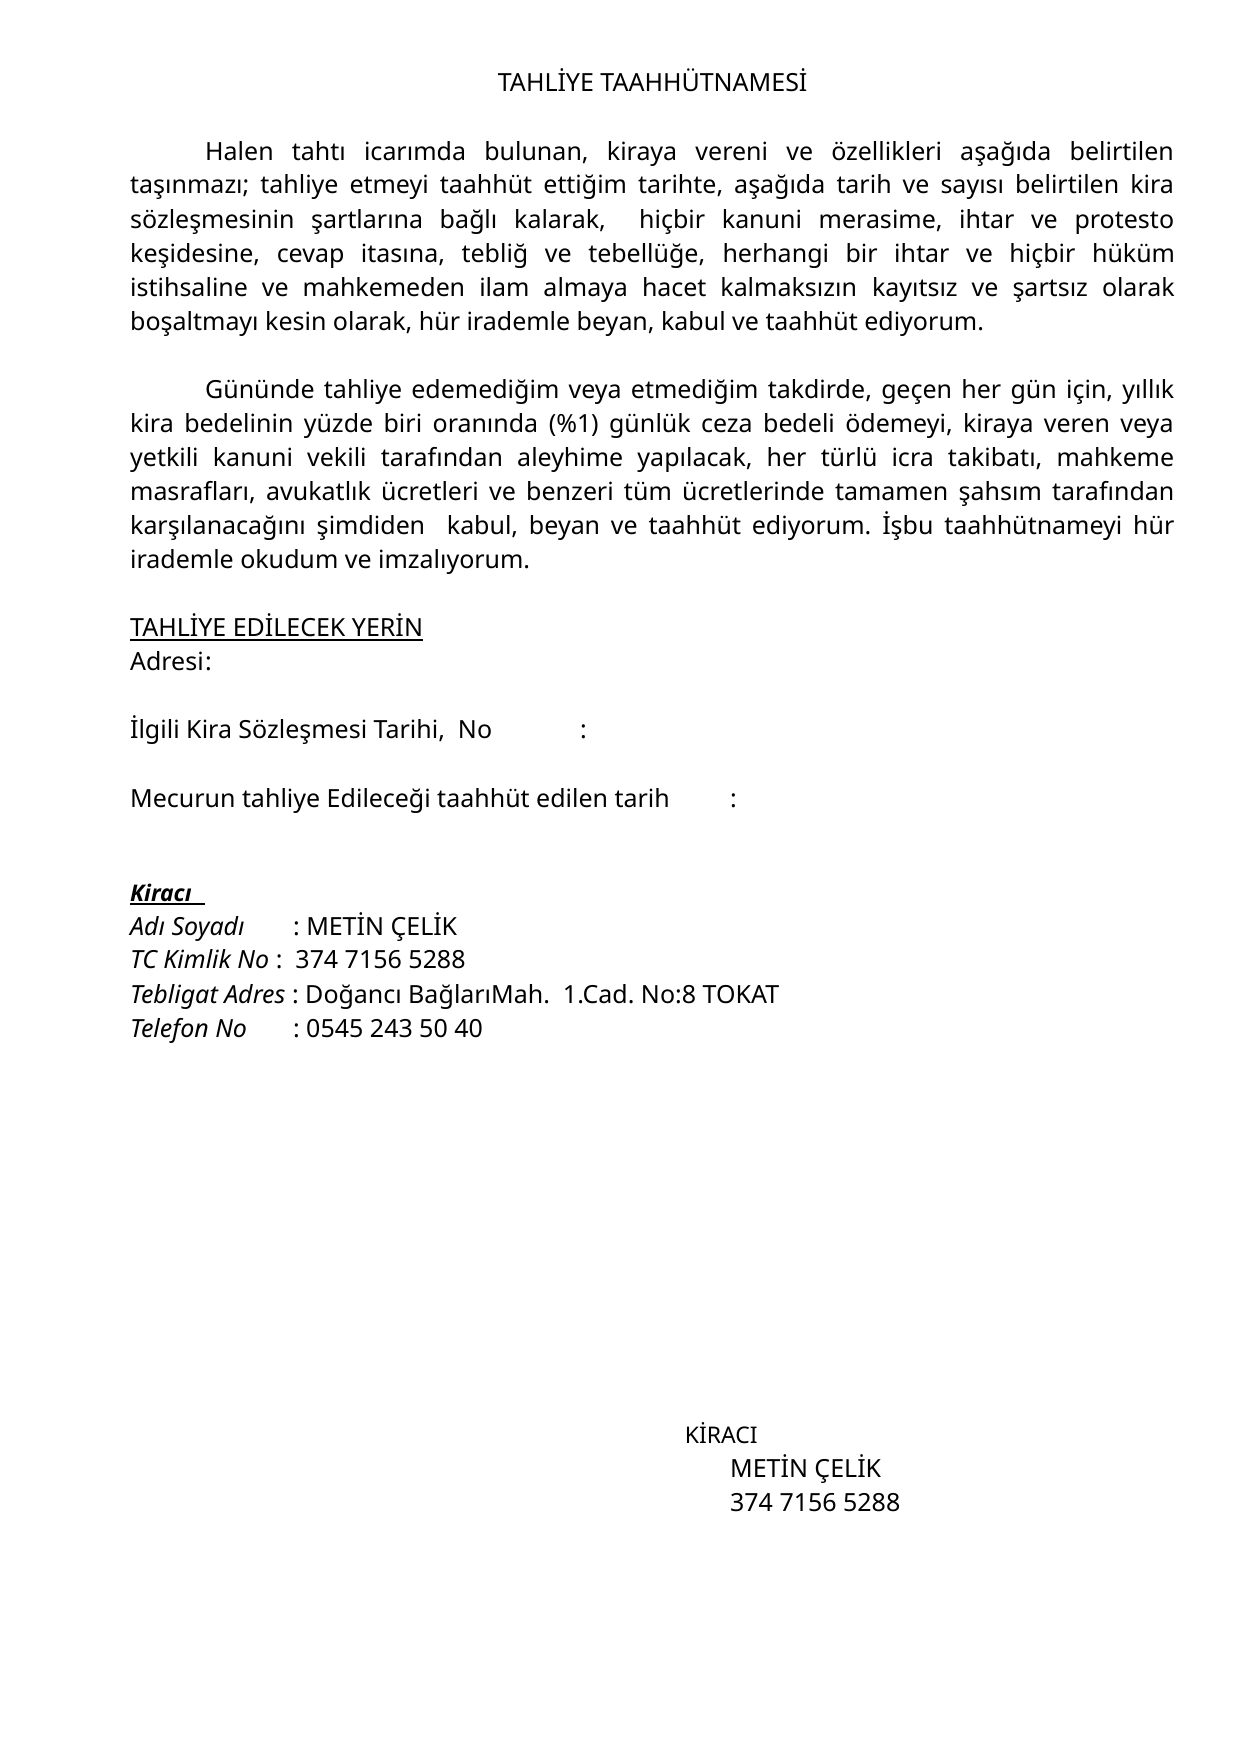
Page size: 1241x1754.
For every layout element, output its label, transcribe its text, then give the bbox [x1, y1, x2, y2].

text TC Kimlik No : 374 7156 5288 [130, 942, 1175, 976]
text Tebligat Adres : Doğancı BağlarıMah. 1.Cad. No:8 TOKAT [130, 976, 1175, 1010]
text TAHLİYE EDİLECEK YERİN [130, 610, 1175, 644]
text METİN ÇELİK [130, 1451, 1175, 1485]
text Telefon No : 0545 243 50 40 [130, 1010, 1175, 1044]
text Gününde tahliye edemediğim veya etmediğim takdirde, geçen her gün için, yıllık kira bedelinin yüzde biri oranında (%1) günlük ceza bedeli ödemeyi, kiraya veren veya yetkili kanuni vekili tarafından aleyhime yapılacak, her türlü icra takibatı, mahkeme masrafları, avukatlık ücretleri ve benzeri tüm ücretlerinde tamamen şahsım tarafından karşılanacağını şimdiden kabul, beyan ve taahhüt ediyorum. İşbu taahhütnameyi hür irademle okudum ve imzalıyorum. [130, 372, 1175, 576]
text KİRACI [130, 1419, 1175, 1451]
text 374 7156 5288 [130, 1485, 1175, 1519]
text Adı Soyadı : METİN ÇELİK [130, 908, 1175, 942]
text Adresi : [130, 644, 1175, 678]
text Mecurun tahliye Edileceği taahhüt edilen tarih : [130, 780, 1175, 814]
text İlgili Kira Sözleşmesi Tarihi, No : [130, 712, 1175, 746]
text Kiracı [130, 877, 1175, 908]
text Halen tahtı icarımda bulunan, kiraya vereni ve özellikleri aşağıda belirtilen taşınmazı; tahliye etmeyi taahhüt ettiğim tarihte, aşağıda tarih ve sayısı belirtilen kira sözleşmesinin şartlarına bağlı kalarak, hiçbir kanuni merasime, ihtar ve protesto keşidesine, cevap itasına, tebliğ ve tebellüğe, herhangi bir ihtar ve hiçbir hüküm istihsaline ve mahkemeden ilam almaya hacet kalmaksızın kayıtsız ve şartsız olarak boşaltmayı kesin olarak, hür irademle beyan, kabul ve taahhüt ediyorum. [130, 133, 1175, 337]
text TAHLİYE TAAHHÜTNAMESİ [130, 65, 1175, 99]
